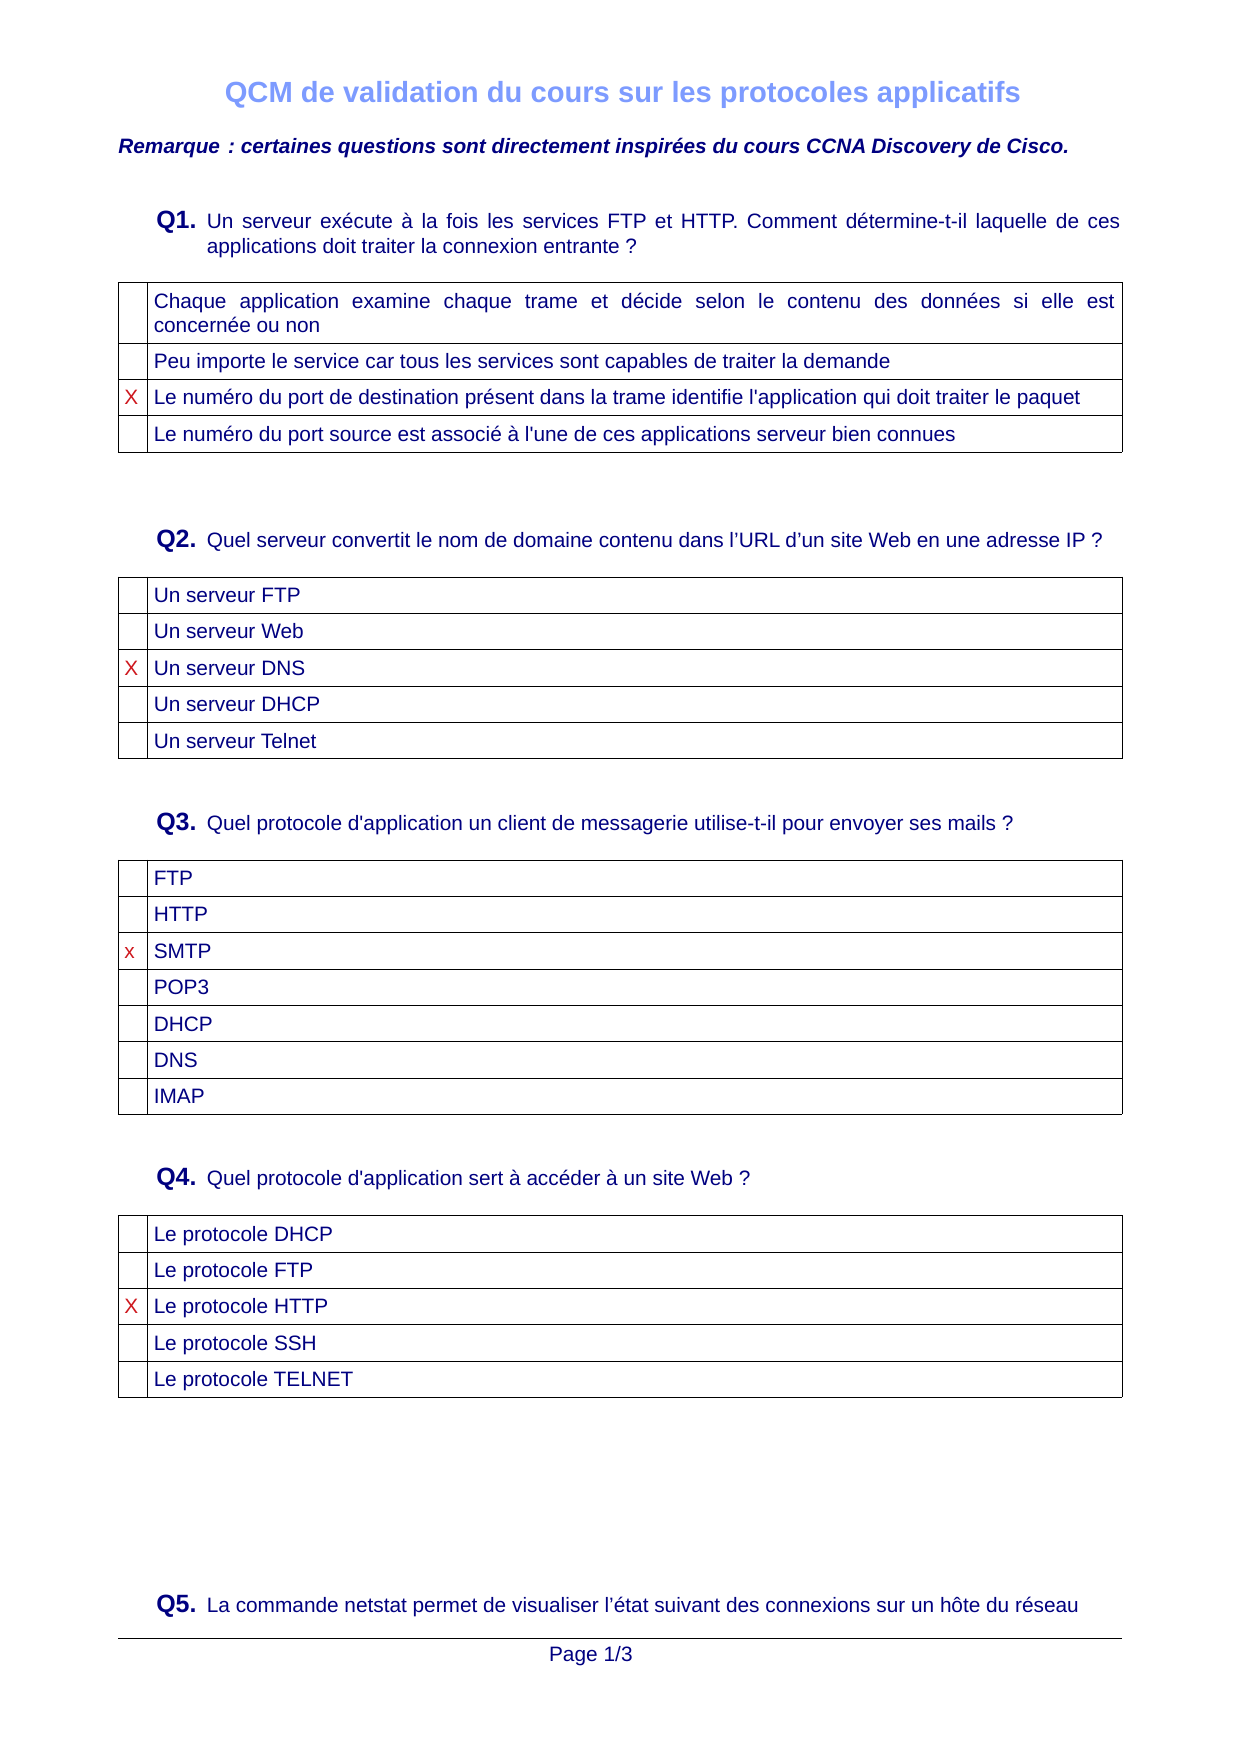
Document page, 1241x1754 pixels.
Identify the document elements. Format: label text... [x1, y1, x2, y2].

table_cell [119, 1362, 147, 1397]
table_cell Le protocole SSH [148, 1325, 1122, 1361]
table_cell [119, 1042, 147, 1078]
table_cell X [119, 380, 147, 415]
table_header Chaque application examine chaque trame et décide selon le contenu des données si elle est concernée ou non [148, 283, 1122, 342]
table_cell Le numéro du port source est associé à l'une de ces applications serveur bien connues [148, 416, 1122, 451]
list Quel protocole d'application un client de messagerie utilise-t-il pour envoyer ses mails ? [156, 807, 1122, 836]
list Quel serveur convertit le nom de domaine contenu dans l’URL d’un site Web en une adresse IP ? [156, 524, 1122, 553]
table_cell DNS [148, 1042, 1122, 1078]
table_header [119, 578, 147, 613]
table_cell Le protocole FTP [148, 1253, 1122, 1288]
table_cell X [119, 650, 147, 686]
table_header FTP [148, 861, 1122, 896]
table_cell Peu importe le service car tous les services sont capables de traiter la demande [148, 344, 1122, 379]
table_cell [119, 970, 147, 1005]
table_cell X [119, 1289, 147, 1324]
table_cell [119, 1253, 147, 1288]
table_cell Un serveur DNS [148, 650, 1122, 686]
table_header [119, 1216, 147, 1251]
table_cell [119, 723, 147, 758]
table_cell POP3 [148, 970, 1122, 1005]
table_cell Le numéro du port de destination présent dans la trame identifie l'application qui doit traiter le paquet [148, 380, 1122, 415]
table_cell [119, 687, 147, 722]
list Un serveur exécute à la fois les services FTP et HTTP. Comment détermine-t-il laquelle de ces applications doit traiter la connexion entrante ? [156, 205, 1122, 258]
table_header Un serveur FTP [148, 578, 1122, 613]
table_cell DHCP [148, 1006, 1122, 1041]
table_cell IMAP [148, 1079, 1122, 1114]
table_cell [119, 897, 147, 932]
table_cell [119, 1079, 147, 1114]
text Remarque : certaines questions sont directement inspirées du cours CCNA Discovery de Cisco. [118, 133, 1122, 157]
table_cell Un serveur Web [148, 614, 1122, 649]
text QCM de validation du cours sur les protocoles applicatifs [118, 75, 1122, 108]
table_cell SMTP [148, 933, 1122, 968]
table_cell [119, 1325, 147, 1361]
table_header [119, 861, 147, 896]
table_cell [119, 614, 147, 649]
table_cell HTTP [148, 897, 1122, 932]
table_cell Un serveur Telnet [148, 723, 1122, 758]
list La commande netstat permet de visualiser l’état suivant des connexions sur un hôte du réseau [156, 1589, 1122, 1618]
table_cell [119, 344, 147, 379]
table_header [119, 283, 147, 342]
table_header Le protocole DHCP [148, 1216, 1122, 1251]
table_cell Le protocole HTTP [148, 1289, 1122, 1324]
table_cell x [119, 933, 147, 968]
table_cell Le protocole TELNET [148, 1362, 1122, 1397]
table_cell Un serveur DHCP [148, 687, 1122, 722]
table_cell [119, 416, 147, 451]
list Quel protocole d'application sert à accéder à un site Web ? [156, 1162, 1122, 1191]
table_cell [119, 1006, 147, 1041]
